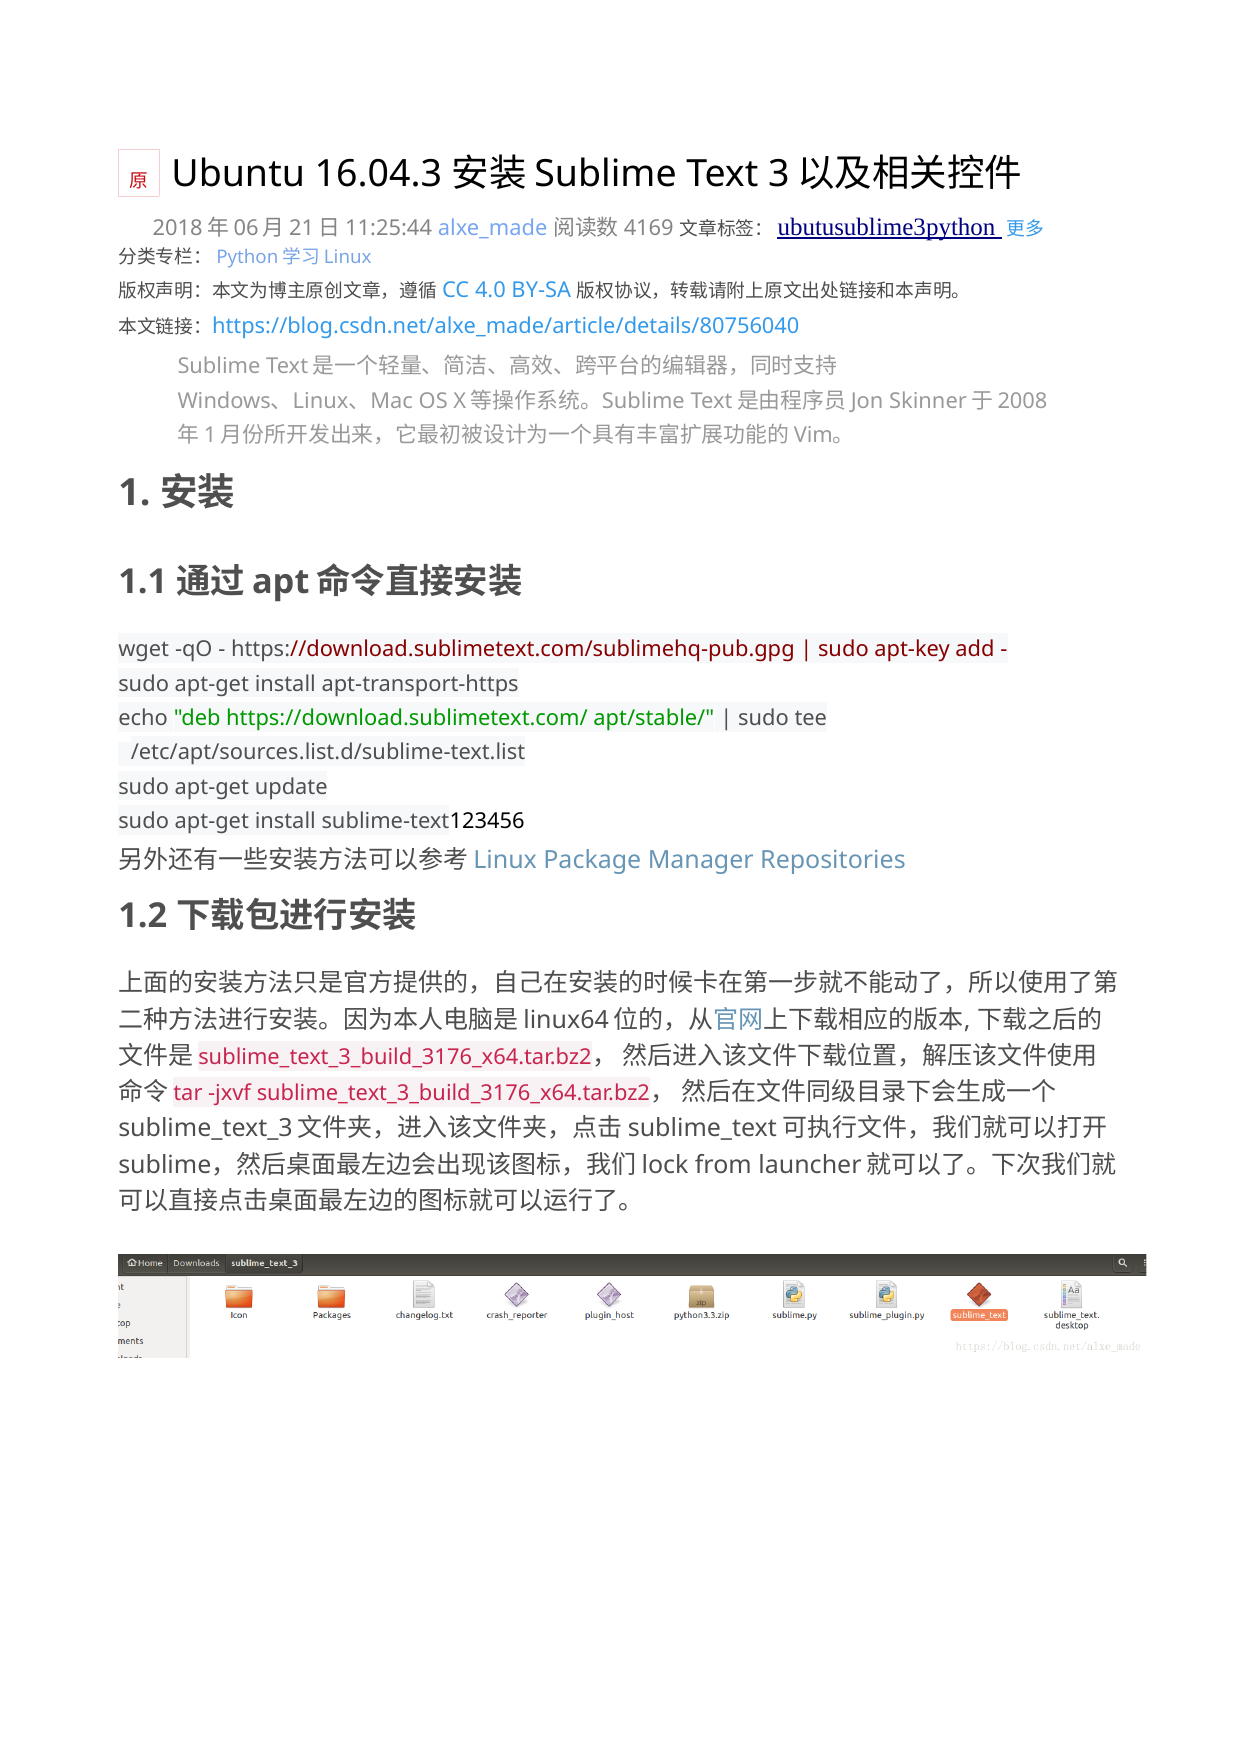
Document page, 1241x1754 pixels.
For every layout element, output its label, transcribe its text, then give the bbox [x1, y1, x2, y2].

text 原 [121, 152, 156, 193]
text [118, 1358, 1122, 1529]
text 分类专栏： Python学习 Linux [118, 242, 1084, 269]
text sudo apt-get install apt-transport-https [118, 663, 1122, 697]
text sudo apt-get update [118, 766, 1122, 800]
subtitle 1. 安装 [118, 462, 1122, 516]
subtitle 1.2 下载包进行安装 [118, 888, 1122, 938]
text 版权声明：本文为博主原创文章，遵循 CC 4.0 BY-SA 版权协议，转载请附上原文出处链接和本声明。 [118, 274, 1122, 304]
text 另外还有一些安装方法可以参考Linux Package Manager Repositories [118, 835, 1122, 875]
text Sublime Text是一个轻量、简洁、高效、跨平台的编辑器，同时支持Windows、Linux、Mac OS X等操作系统。Sublime Text是由程序员Jon Skinner于2008年1月份所开发出来，它最初被设计为一个具有丰富扩展功能的Vim。 [177, 346, 1063, 449]
subtitle Ubuntu 16.04.3 安装Sublime Text 3以及相关控件 [118, 143, 1122, 198]
text echo "deb https://download.sublimetext.com/ apt/stable/" | sudo tee [118, 697, 1122, 732]
text wget -qO - https://download.sublimetext.com/sublimehq-pub.gpg | sudo apt-key add - [118, 628, 1122, 663]
text sudo apt-get install sublime-text123456 [118, 800, 1122, 835]
picture [118, 1254, 1147, 1358]
text /etc/apt/sources.list.d/sublime-text.list [118, 732, 1122, 766]
text 2018年06月21日 11:25:44 alxe_made 阅读数 4169 文章标签： ubutusublime3python 更多 [118, 210, 1078, 242]
text 上面的安装方法只是官方提供的，自己在安装的时候卡在第一步就不能动了，所以使用了第二种方法进行安装。因为本人电脑是linux64位的，从官网上下载相应的版本, 下载之后的文件是sublime_text_3_build_3176_x64.tar.bz2， 然后进入该文件下载位置，解压该文件使用命令tar -jxvf sublime_text_3_build_3176_x64.tar.bz2， 然后在文件同级目录下会生成一个sublime_text_3文件夹，进入该文件夹，点击sublime_text可执行文件，我们就可以打开sublime，然后桌面最左边会出现该图标，我们lock from launcher就可以了。下次我们就可以直接点击桌面最左边的图标就可以运行了。 [118, 963, 1122, 1254]
text 本文链接：https://blog.csdn.net/alxe_made/article/details/80756040 [118, 310, 1122, 340]
subtitle 1.1 通过apt命令直接安装 [118, 553, 1122, 603]
